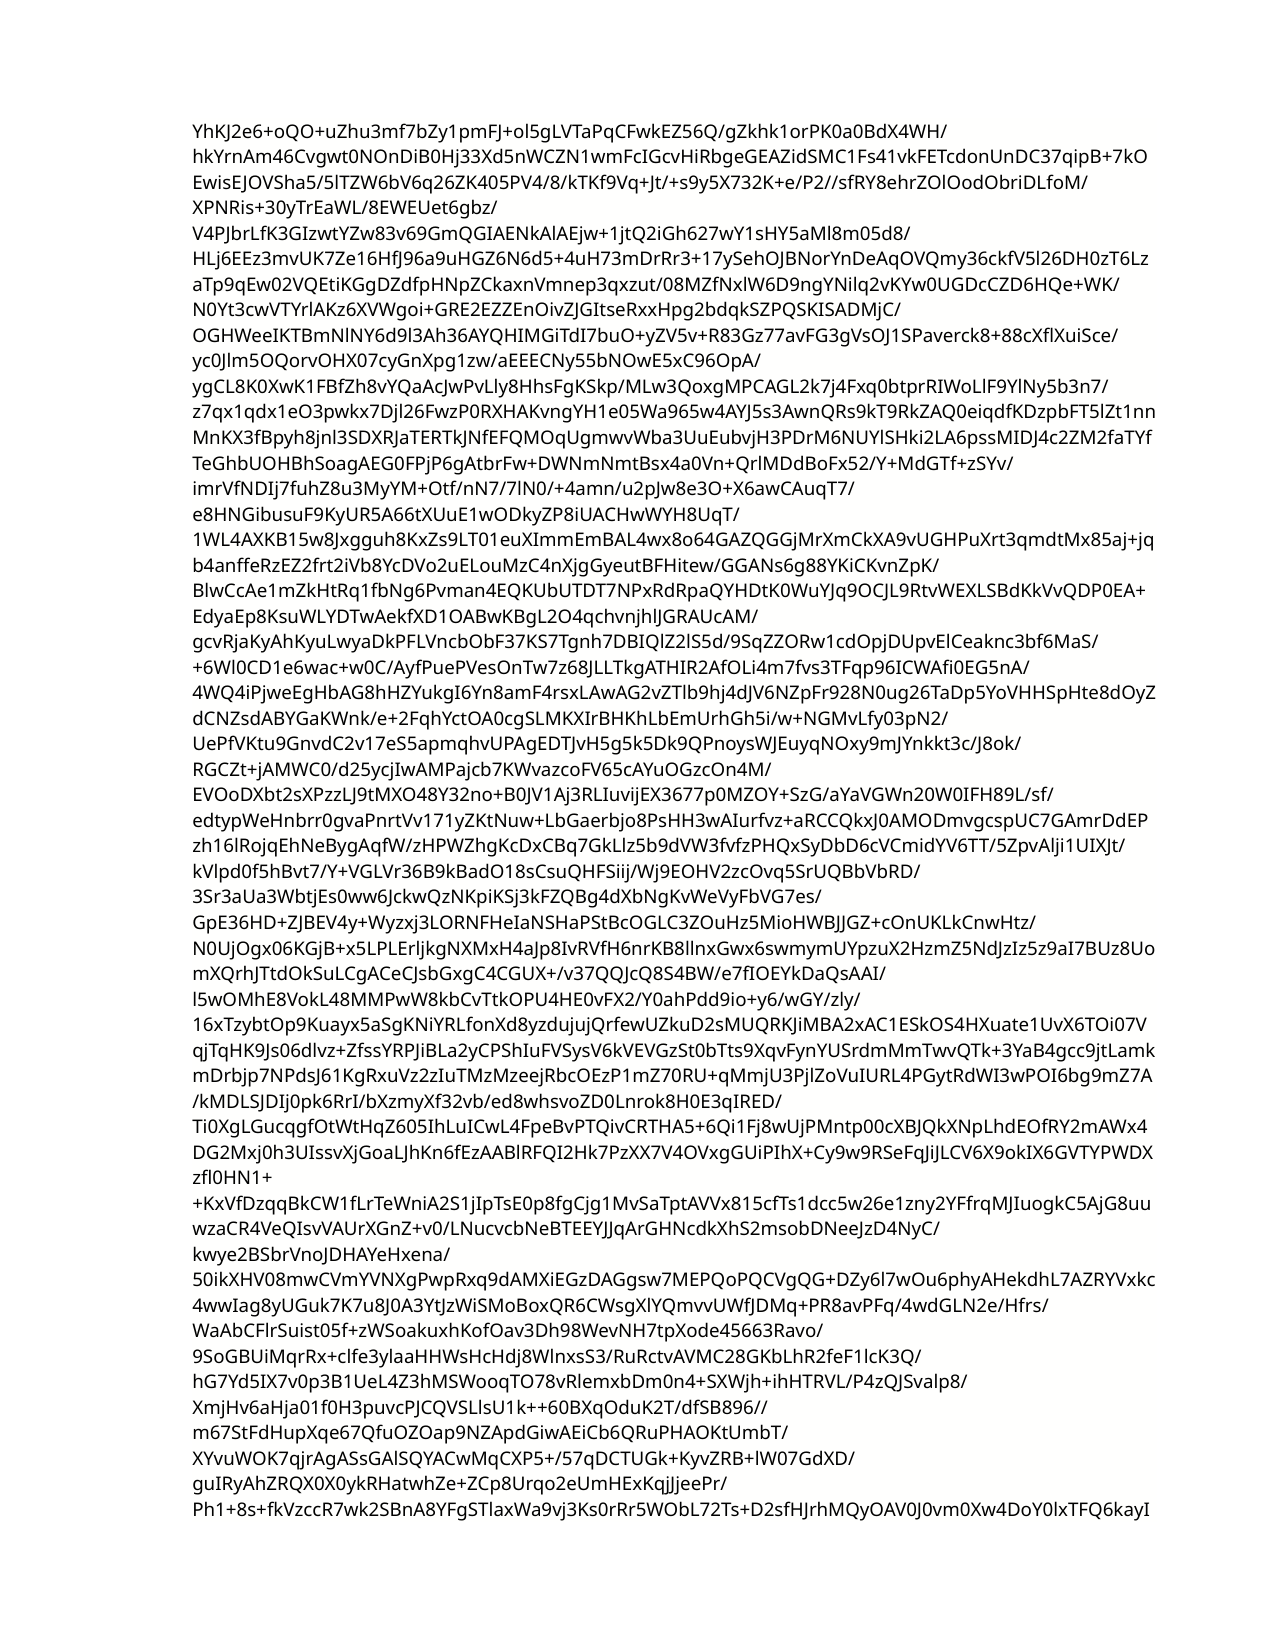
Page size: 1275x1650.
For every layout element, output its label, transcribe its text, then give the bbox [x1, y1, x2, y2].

text YhKJ2e6+oQO+uZhu3mf7bZy1pmFJ+ol5gLVTaPqCFwkEZ56Q/gZkhk1orPK0a0BdX4WH/hkYrnAm46Cvgwt0NOnDiB0Hj33Xd5nWCZN1wmFcIGcvHiRbgeGEAZidSMC1Fs41vkFETcdonUnDC37qipB+7kOEwisEJOVSha5/5lTZW6bV6q26ZK405PV4/8/kTKf9Vq+Jt/+s9y5X732K+e/P2//sfRY8ehrZOlOodObriDLfoM/XPNRis+30yTrEaWL/8EWEUet6gbz/V4PJbrLfK3GIzwtYZw83v69GmQGIAENkAlAEjw+1jtQ2iGh627wY1sHY5aMl8m05d8/HLj6EEz3mvUK7Ze16HfJ96a9uHGZ6N6d5+4uH73mDrRr3+17ySehOJBNorYnDeAqOVQmy36ckfV5l26DH0zT6LzaTp9qEw02VQEtiKGgDZdfpHNpZCkaxnVmnep3qxzut/08MZfNxlW6D9ngYNilq2vKYw0UGDcCZD6HQe+WK/N0Yt3cwVTYrlAKz6XVWgoi+GRE2EZZEnOivZJGItseRxxHpg2bdqkSZPQSKISADMjC/OGHWeeIKTBmNlNY6d9l3Ah36AYQHIMGiTdI7buO+yZV5v+R83Gz77avFG3gVsOJ1SPaverck8+88cXflXuiSce/yc0Jlm5OQorvOHX07cyGnXpg1zw/aEEECNy55bNOwE5xC96OpA/ygCL8K0XwK1FBfZh8vYQaAcJwPvLly8HhsFgKSkp/MLw3QoxgMPCAGL2k7j4Fxq0btprRIWoLlF9YlNy5b3n7/z7qx1qdx1eO3pwkx7Djl26FwzP0RXHAKvngYH1e05Wa965w4AYJ5s3AwnQRs9kT9RkZAQ0eiqdfKDzpbFT5lZt1nnMnKX3fBpyh8jnl3SDXRJaTERTkJNfEFQMOqUgmwvWba3UuEubvjH3PDrM6NUYlSHki2LA6pssMIDJ4c2ZM2faTYfTeGhbUOHBhSoagAEG0FPjP6gAtbrFw+DWNmNmtBsx4a0Vn+QrlMDdBoFx52/Y+MdGTf+zSYv/imrVfNDIj7fuhZ8u3MyYM+Otf/nN7/7lN0/+4amn/u2pJw8e3O+X6awCAuqT7/e8HNGibusuF9KyUR5A66tXUuE1wODkyZP8iUACHwWYH8UqT/1WL4AXKB15w8Jxgguh8KxZs9LT01euXImmEmBAL4wx8o64GAZQGGjMrXmCkXA9vUGHPuXrt3qmdtMx85aj+jqb4anffeRzEZ2frt2iVb8YcDVo2uELouMzC4nXjgGyeutBFHitew/GGANs6g88YKiCKvnZpK/BlwCcAe1mZkHtRq1fbNg6Pvman4EQKUbUTDT7NPxRdRpaQYHDtK0WuYJq9OCJL9RtvWEXLSBdKkVvQDP0EA+EdyaEp8KsuWLYDTwAekfXD1OABwKBgL2O4qchvnjhlJGRAUcAM/gcvRjaKyAhKyuLwyaDkPFLVncbObF37KS7Tgnh7DBIQlZ2lS5d/9SqZZORw1cdOpjDUpvElCeaknc3bf6MaS/+6Wl0CD1e6wac+w0C/AyfPuePVesOnTw7z68JLLTkgATHIR2AfOLi4m7fvs3TFqp96ICWAfi0EG5nA/4WQ4iPjweEgHbAG8hHZYukgI6Yn8amF4rsxLAwAG2vZTlb9hj4dJV6NZpFr928N0ug26TaDp5YoVHHSpHte8dOyZdCNZsdABYGaKWnk/e+2FqhYctOA0cgSLMKXIrBHKhLbEmUrhGh5i/w+NGMvLfy03pN2/UePfVKtu9GnvdC2v17eS5apmqhvUPAgEDTJvH5g5k5Dk9QPnoysWJEuyqNOxy9mJYnkkt3c/J8ok/RGCZt+jAMWC0/d25ycjIwAMPajcb7KWvazcoFV65cAYuOGzcOn4M/EVOoDXbt2sXPzzLJ9tMXO48Y32no+B0JV1Aj3RLIuvijEX3677p0MZOY+SzG/aYaVGWn20W0IFH89L/sf/edtypWeHnbrr0gvaPnrtVv171yZKtNuw+LbGaerbjo8PsHH3wAIurfvz+aRCCQkxJ0AMODmvgcspUC7GAmrDdEPzh16lRojqEhNeBygAqfW/zHPWZhgKcDxCBq7GkLlz5b9dVW3fvfzPHQxSyDbD6cVCmidYV6TT/5ZpvAlji1UIXJt/kVlpd0f5hBvt7/Y+VGLVr36B9kBadO18sCsuQHFSiij/Wj9EOHV2zcOvq5SrUQBbVbRD/3Sr3aUa3WbtjEs0ww6JckwQzNKpiKSj3kFZQBg4dXbNgKvWeVyFbVG7es/GpE36HD+ZJBEV4y+Wyzxj3LORNFHeIaNSHaPStBcOGLC3ZOuHz5MioHWBJJGZ+cOnUKLkCnwHtz/N0UjOgx06KGjB+x5LPLErljkgNXMxH4aJp8IvRVfH6nrKB8llnxGwx6swmymUYpzuX2HzmZ5NdJzIz5z9aI7BUz8UomXQrhJTtdOkSuLCgACeCJsbGxgC4CGUX+/v37QQJcQ8S4BW/e7fIOEYkDaQsAAI/l5wOMhE8VokL48MMPwW8kbCvTtkOPU4HE0vFX2/Y0ahPdd9io+y6/wGY/zly/16xTzybtOp9Kuayx5aSgKNiYRLfonXd8yzdujujQrfewUZkuD2sMUQRKJiMBA2xAC1ESkOS4HXuate1UvX6TOi07VqjTqHK9Js06dlvz+ZfssYRPJiBLa2yCPShIuFVSysV6kVEVGzSt0bTts9XqvFynYUSrdmMmTwvQTk+3YaB4gcc9jtLamkmDrbjp7NPdsJ61KgRxuVz2zIuTMzMzeejRbcOEzP1mZ70RU+qMmjU3PjlZoVuIURL4PGytRdWI3wPOI6bg9mZ7A/kMDLSJDIj0pk6RrI/bXzmyXf32vb/ed8whsvoZD0Lnrok8H0E3qIRED/Ti0XgLGucqgfOtWtHqZ605IhLuICwL4FpeBvPTQivCRTHA5+6Qi1Fj8wUjPMntp00cXBJQkXNpLhdEOfRY2mAWx4DG2Mxj0h3UIssvXjGoaLJhKn6fEzAABlRFQI2Hk7PzXX7V4OVxgGUiPIhX+Cy9w9RSeFqJiJLCV6X9okIX6GVTYPWDXzfl0HN1++KxVfDzqqBkCW1fLrTeWniA2S1jIpTsE0p8fgCjg1MvSaTptAVVx815cfTs1dcc5w26e1zny2YFfrqMJIuogkC5AjG8uuwzaCR4VeQIsvVAUrXGnZ+v0/LNucvcbNeBTEEYJJqArGHNcdkXhS2msobDNeeJzD4NyC/kwye2BSbrVnoJDHAYeHxena/50ikXHV08mwCVmYVNXgPwpRxq9dAMXiEGzDAGgsw7MEPQoPQCVgQG+DZy6l7wOu6phyAHekdhL7AZRYVxkc4wwIag8yUGuk7K7u8J0A3YtJzWiSMoBoxQR6CWsgXlYQmvvUWfJDMq+PR8avPFq/4wdGLN2e/Hfrs/WaAbCFlrSuist05f+zWSoakuxhKofOav3Dh98WevNH7tpXode45663Ravo/9SoGBUiMqrRx+clfe3ylaaHHWsHcHdj8WlnxsS3/RuRctvAVMC28GKbLhR2feF1lcK3Q/hG7Yd5IX7v0p3B1UeL4Z3hMSWooqTO78vRlemxbDm0n4+SXWjh+ihHTRVL/P4zQJSvalp8/XmjHv6aHja01f0H3puvcPJCQVSLlsU1k++60BXqOduK2T/dfSB896//m67StFdHupXqe67QfuOZOap9NZApdGiwAEiCb6QRuPHAOKtUmbT/XYvuWOK7qjrAgASsGAlSQYACwMqCXP5+/57qDCTUGk+KyvZRB+lW07GdXD/guIRyAhZRQX0X0ykRHatwhZe+ZCp8Urqo2eUmHExKqjJjeePr/Ph1+8s+fkVzccR7wk2SBnA8YFgSTlaxWa9vj3Ks0rRr5WObL72Ts+D2sfHJrhMQyOAV0J0vm0Xw4DoY0lxTFQ6kayI [192, 118, 1157, 1522]
